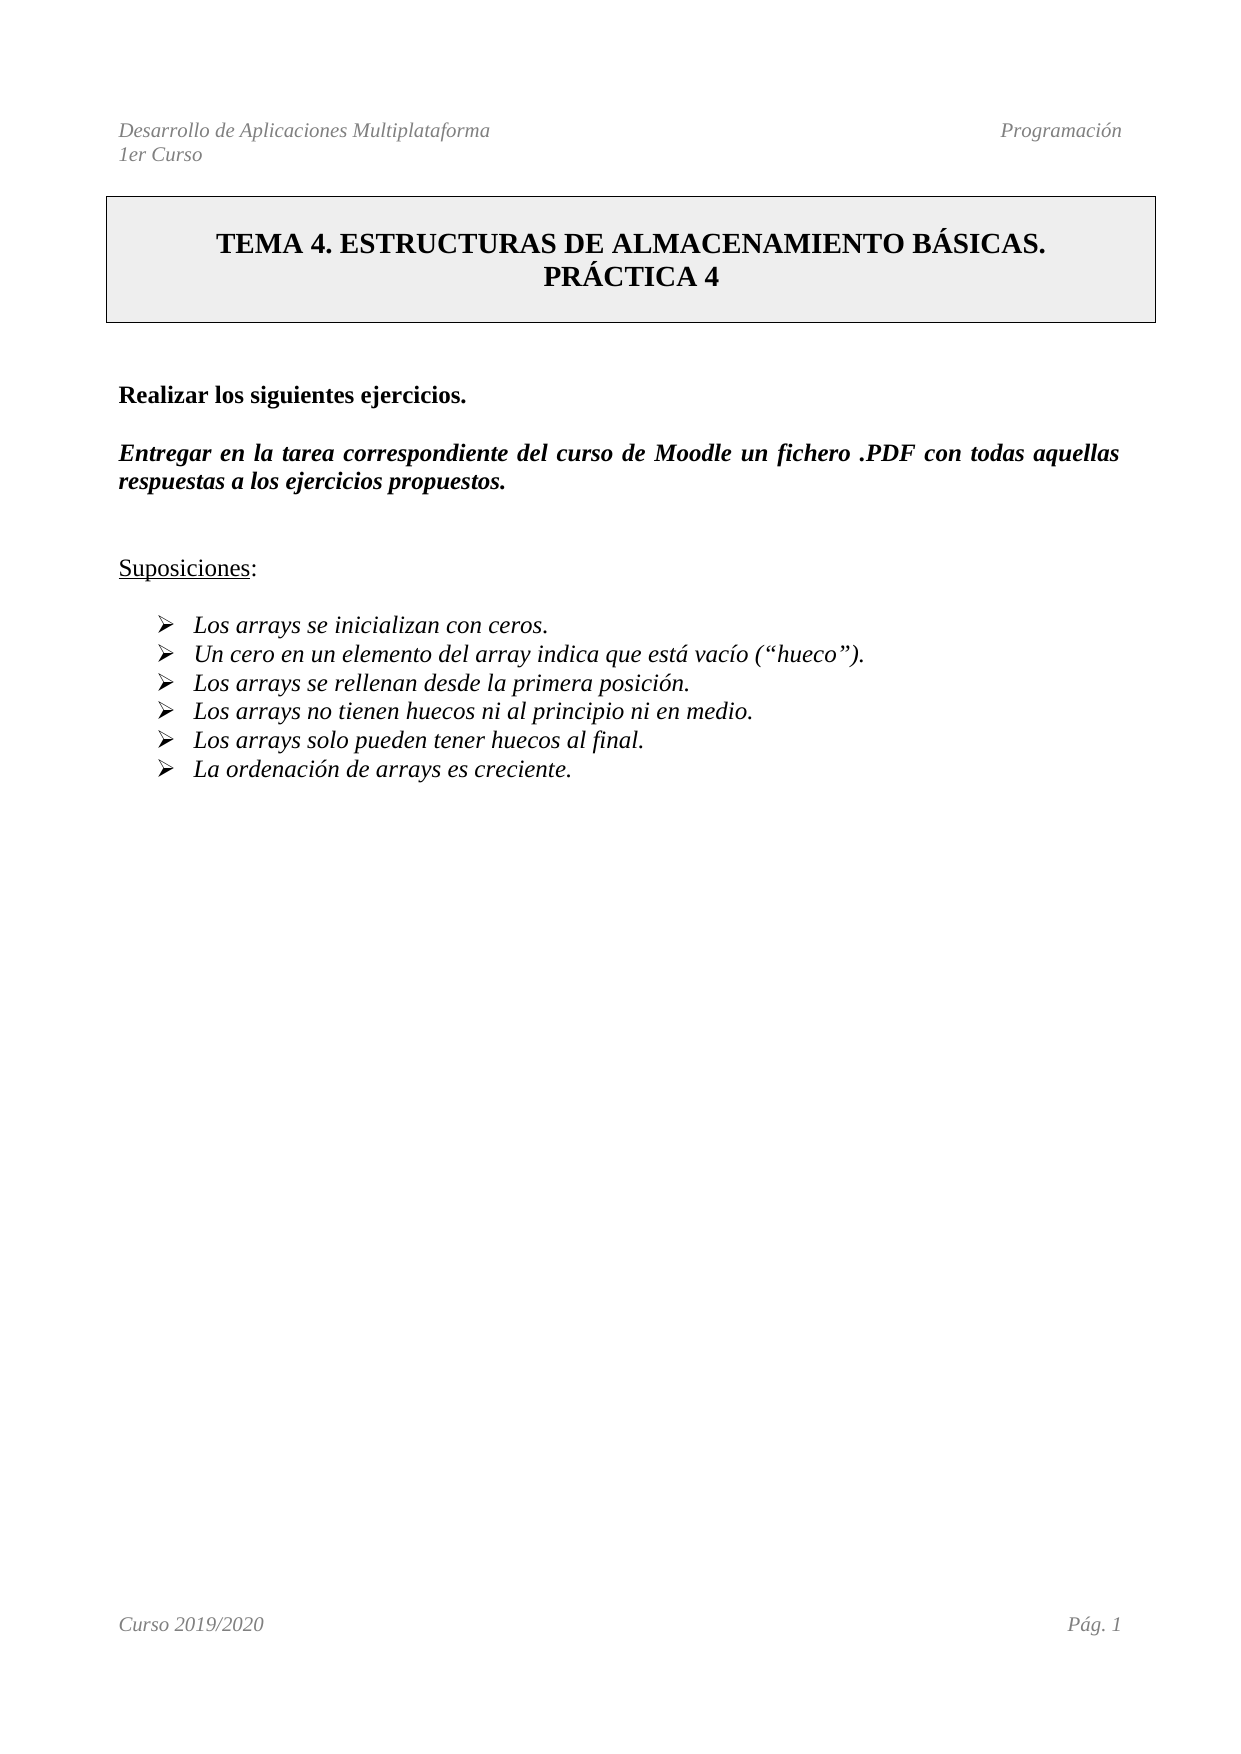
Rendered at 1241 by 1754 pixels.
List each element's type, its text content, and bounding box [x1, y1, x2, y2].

table_header TEMA 4. ESTRUCTURAS DE ALMACENAMIENTO BÁSICAS. PRÁCTICA 4 [107, 197, 1155, 322]
list Los arrays se inicializan con ceros. [156, 610, 1122, 639]
list Los arrays se rellenan desde la primera posición. [156, 668, 1122, 696]
list Los arrays no tienen huecos ni al principio ni en medio. [156, 696, 1122, 725]
text Entregar en la tarea correspondiente del curso de Moodle un fichero .PDF con todas aquellas respuestas a los ejercicios propuestos. [118, 438, 1122, 495]
list Los arrays solo pueden tener huecos al final. [156, 725, 1122, 754]
text Suposiciones: [118, 553, 1122, 581]
list Un cero en un elemento del array indica que está vacío (“hueco”). [156, 639, 1122, 668]
text Realizar los siguientes ejercicios. [118, 380, 1122, 409]
list La ordenación de arrays es creciente. [156, 754, 1122, 783]
